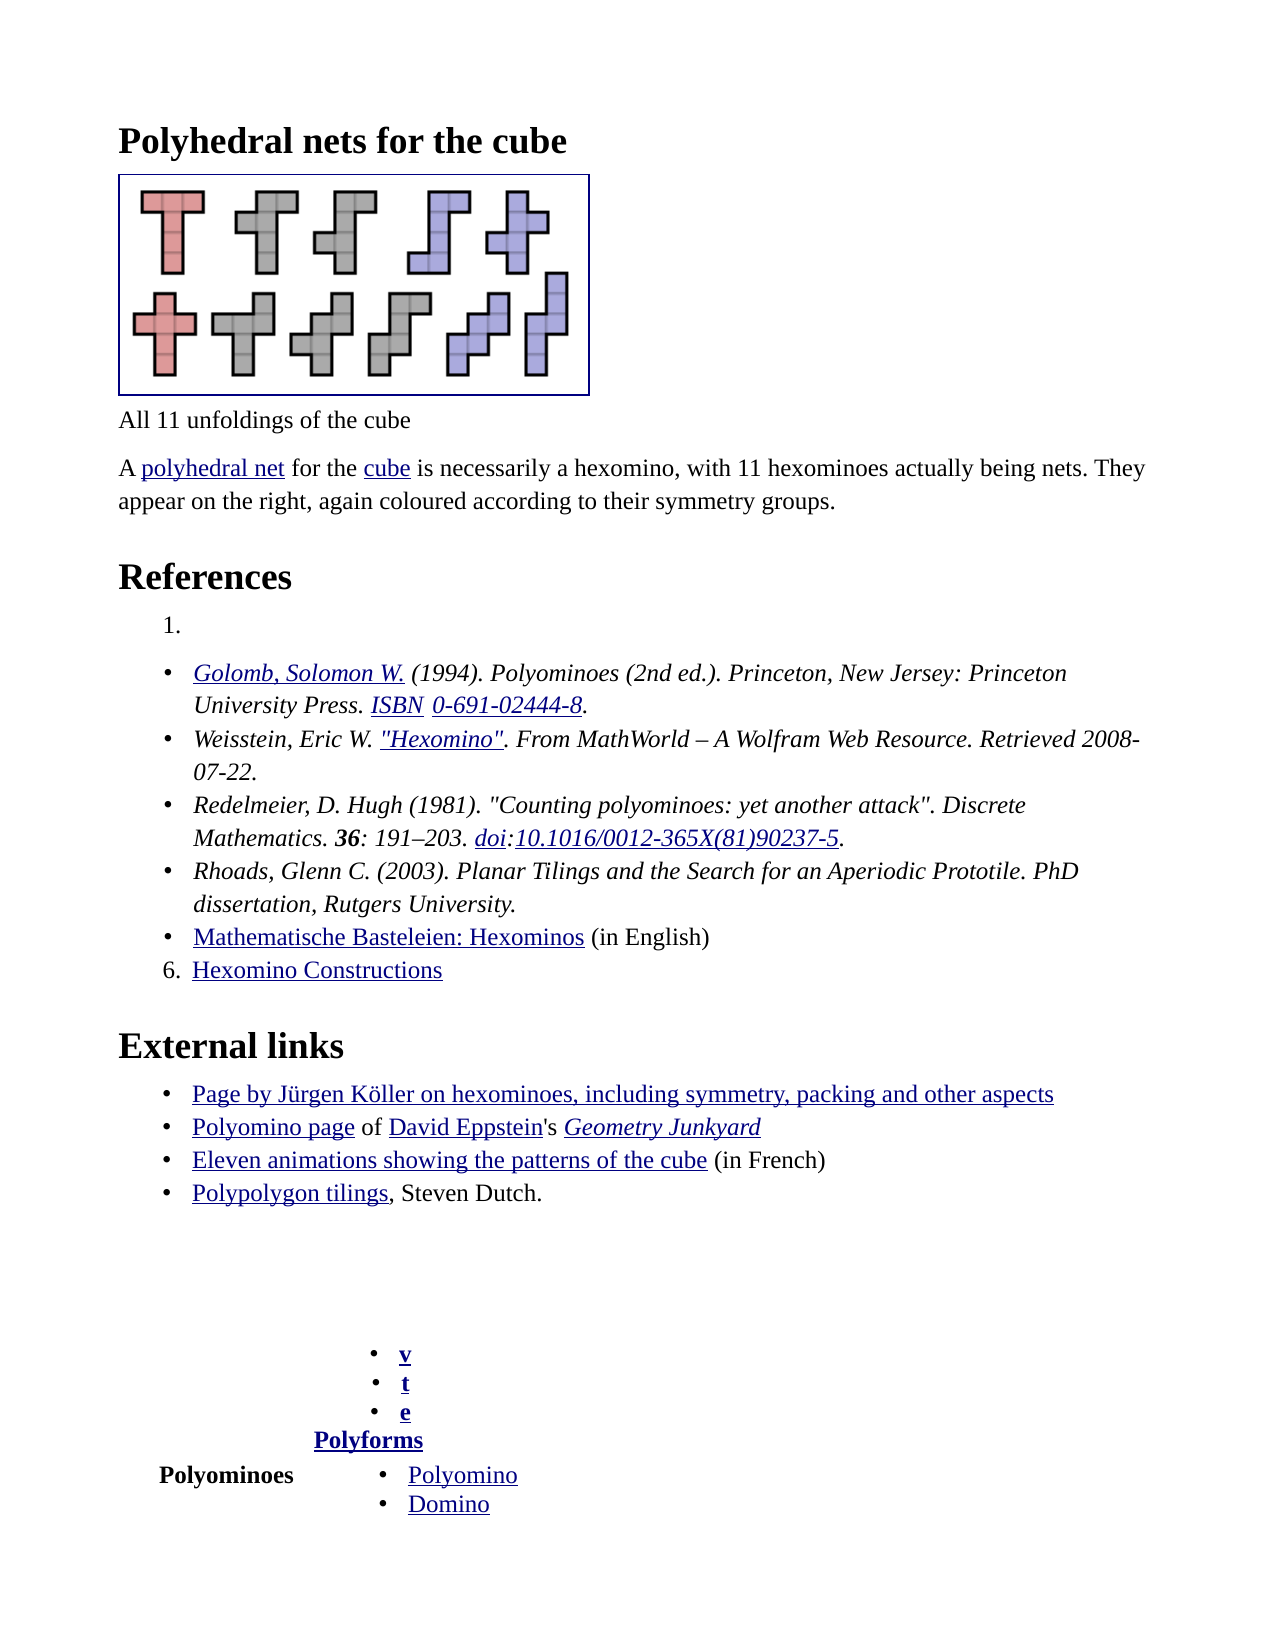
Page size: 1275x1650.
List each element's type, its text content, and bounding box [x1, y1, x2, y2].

table_cell Polyomino Domino Tromino Tetromino Pentomino Hexomino Heptomino Octomino Nonomino Decomino [334, 1457, 618, 1520]
text All 11 unfoldings of the cube [118, 405, 1157, 434]
picture [120, 175, 588, 394]
subtitle External links [118, 1023, 1157, 1066]
subtitle References [118, 554, 1157, 597]
list Weisstein, Eric W. "Hexomino". From MathWorld – A Wolfram Web Resource. Retrieved 2008-07-22. [164, 724, 1157, 785]
list Redelmeier, D. Hugh (1981). "Counting polyominoes: yet another attack". Discrete Mathematics. 36: 191–203. doi:10.1016/0012-365X(81)90237-5. [164, 790, 1157, 851]
list Eleven animations showing the patterns of the cube (in French) [162, 1145, 1157, 1174]
subtitle Polyhedral nets for the cube [118, 118, 1157, 161]
table_cell Polyominoes [118, 1457, 334, 1520]
table_header v t e Polyforms [118, 1336, 618, 1457]
list Polyomino page of David Eppstein's Geometry Junkyard [162, 1112, 1157, 1141]
list Page by Jürgen Köller on hexominoes, including symmetry, packing and other aspects [162, 1079, 1157, 1108]
list Golomb, Solomon W. (1994). Polyominoes (2nd ed.). Princeton, New Jersey: Princeton University Press. ISBN 0-691-02444-8. [164, 658, 1157, 719]
list Rhoads, Glenn C. (2003). Planar Tilings and the Search for an Aperiodic Prototile. PhD dissertation, Rutgers University. [164, 856, 1157, 917]
list Polypolygon tilings, Steven Dutch. [162, 1178, 1157, 1207]
text A polyhedral net for the cube is necessarily a hexomino, with 11 hexominoes actually being nets. They appear on the right, again coloured according to their symmetry groups. [118, 453, 1157, 515]
list Mathematische Basteleien: Hexominos (in English) [164, 922, 1157, 951]
list Hexomino Constructions [162, 955, 1157, 983]
table_header [118, 1226, 136, 1236]
